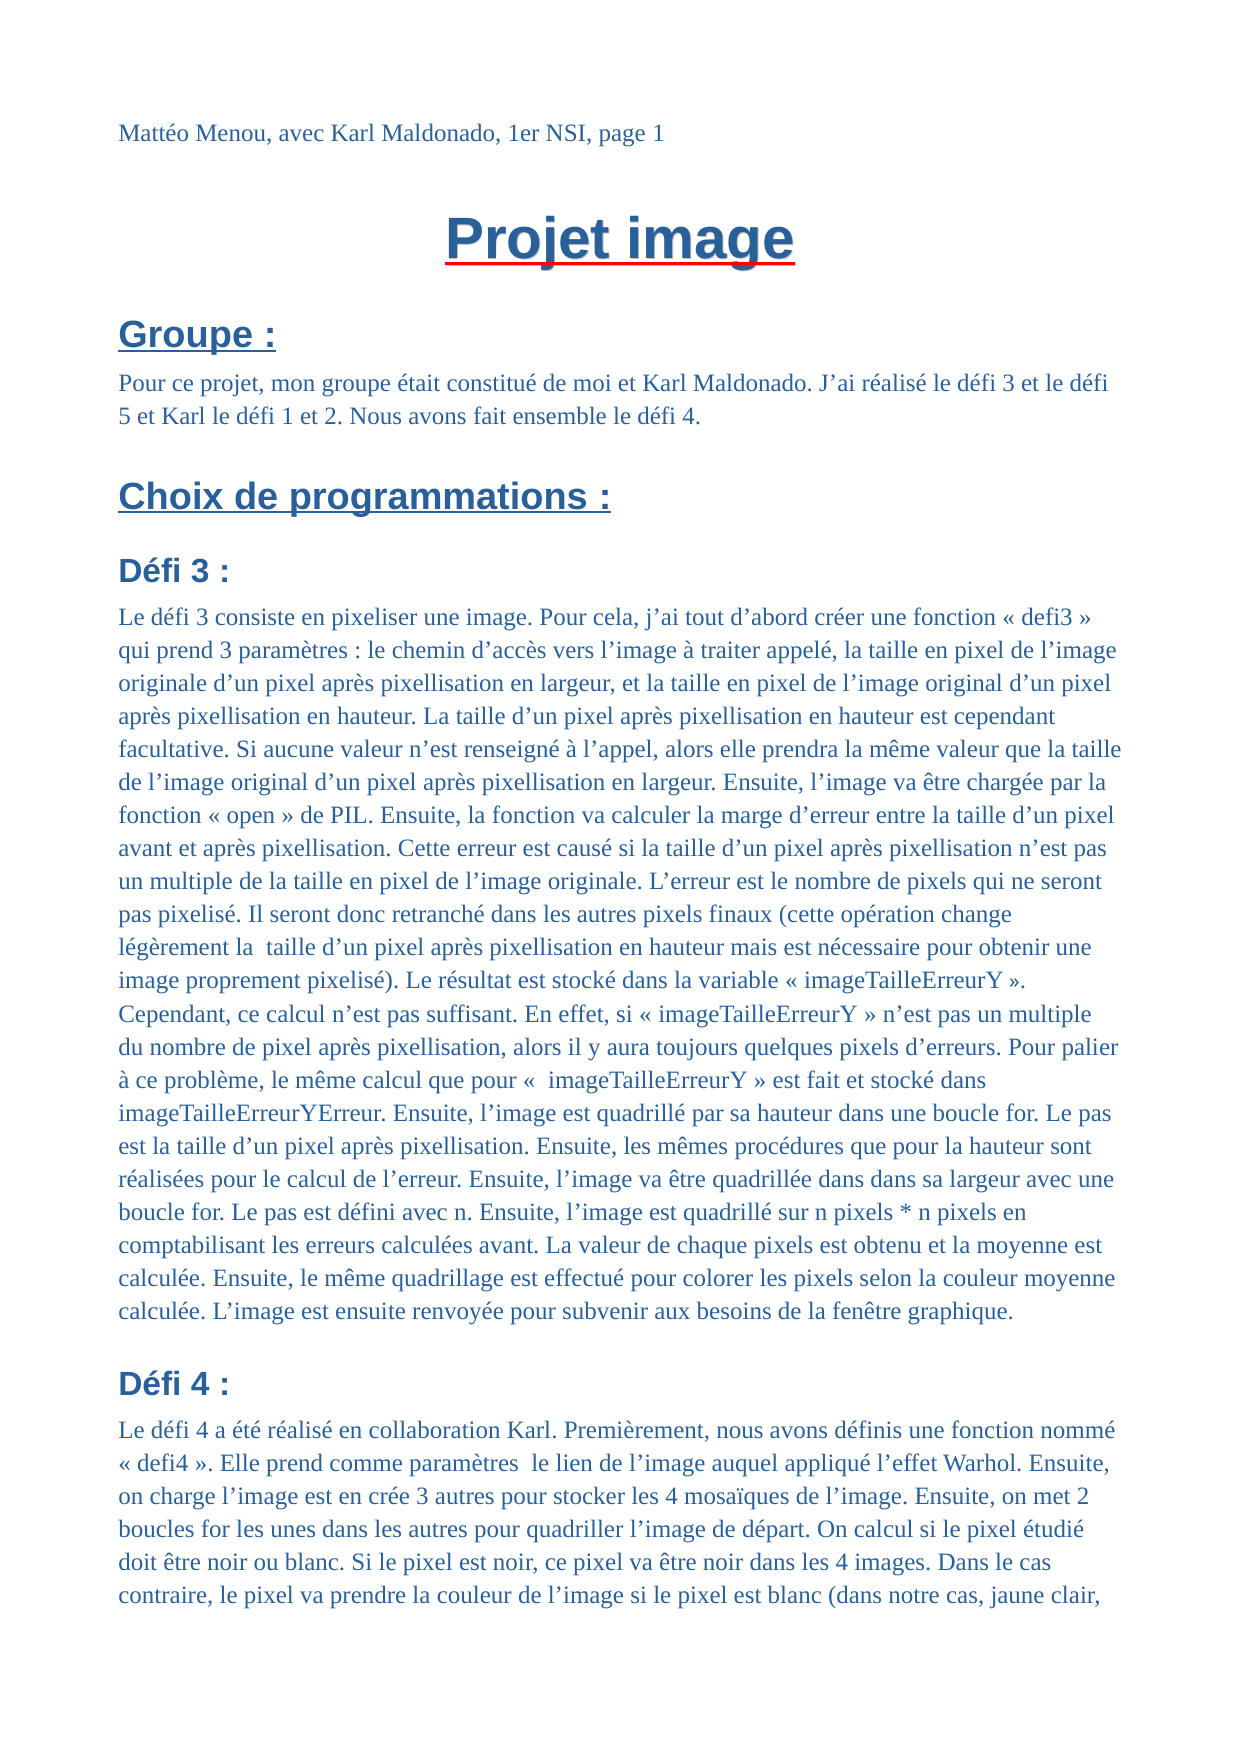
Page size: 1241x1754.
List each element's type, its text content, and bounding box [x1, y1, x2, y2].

text Le défi 4 a été réalisé en collaboration Karl. Premièrement, nous avons définis une fonction nommé « defi4 ». Elle prend comme paramètres le lien de l’image auquel appliqué l’effet Warhol. Ensuite, on charge l’image est en crée 3 autres pour stocker les 4 mosaïques de l’image. Ensuite, on met 2 boucles for les unes dans les autres pour quadriller l’image de départ. On calcul si le pixel étudié doit être noir ou blanc. Si le pixel est noir, ce pixel va être noir dans les 4 images. Dans le cas contraire, le pixel va prendre la couleur de l’image si le pixel est blanc (dans notre cas, jaune clair, [118, 1415, 1122, 1609]
title Projet image [118, 201, 1122, 274]
text Pour ce projet, mon groupe était constitué de moi et Karl Maldonado. J’ai réalisé le défi 3 et le défi 5 et Karl le défi 1 et 2. Nous avons fait ensemble le défi 4. [118, 368, 1122, 430]
text Le défi 3 consiste en pixeliser une image. Pour cela, j’ai tout d’abord créer une fonction « defi3 » qui prend 3 paramètres : le chemin d’accès vers l’image à traiter appelé, la taille en pixel de l’image originale d’un pixel après pixellisation en largeur, et la taille en pixel de l’image original d’un pixel après pixellisation en hauteur. La taille d’un pixel après pixellisation en hauteur est cependant facultative. Si aucune valeur n’est renseigné à l’appel, alors elle prendra la même valeur que la taille de l’image original d’un pixel après pixellisation en largeur. Ensuite, l’image va être chargée par la fonction « open » de PIL. Ensuite, la fonction va calculer la marge d’erreur entre la taille d’un pixel avant et après pixellisation. Cette erreur est causé si la taille d’un pixel après pixellisation n’est pas un multiple de la taille en pixel de l’image originale. L’erreur est le nombre de pixels qui ne seront pas pixelisé. Il seront donc retranché dans les autres pixels finaux (cette opération change légèrement la taille d’un pixel après pixellisation en hauteur mais est nécessaire pour obtenir une image proprement pixelisé). Le résultat est stocké dans la variable « imageTailleErreurY ». Cependant, ce calcul n’est pas suffisant. En effet, si « imageTailleErreurY » n’est pas un multiple du nombre de pixel après pixellisation, alors il y aura toujours quelques pixels d’erreurs. Pour palier à ce problème, le même calcul que pour « imageTailleErreurY » est fait et stocké dans imageTailleErreurYErreur. Ensuite, l’image est quadrillé par sa hauteur dans une boucle for. Le pas est la taille d’un pixel après pixellisation. Ensuite, les mêmes procédures que pour la hauteur sont réalisées pour le calcul de l’erreur. Ensuite, l’image va être quadrillée dans dans sa largeur avec une boucle for. Le pas est défini avec n. Ensuite, l’image est quadrillé sur n pixels * n pixels en comptabilisant les erreurs calculées avant. La valeur de chaque pixels est obtenu et la moyenne est calculée. Ensuite, le même quadrillage est effectué pour colorer les pixels selon la couleur moyenne calculée. L’image est ensuite renvoyée pour subvenir aux besoins de la fenêtre graphique. [118, 602, 1122, 1324]
subtitle Défi 3 : [118, 551, 1122, 589]
subtitle Groupe : [118, 312, 1122, 355]
subtitle Défi 4 : [118, 1364, 1122, 1403]
subtitle Choix de programmations : [118, 473, 1122, 517]
